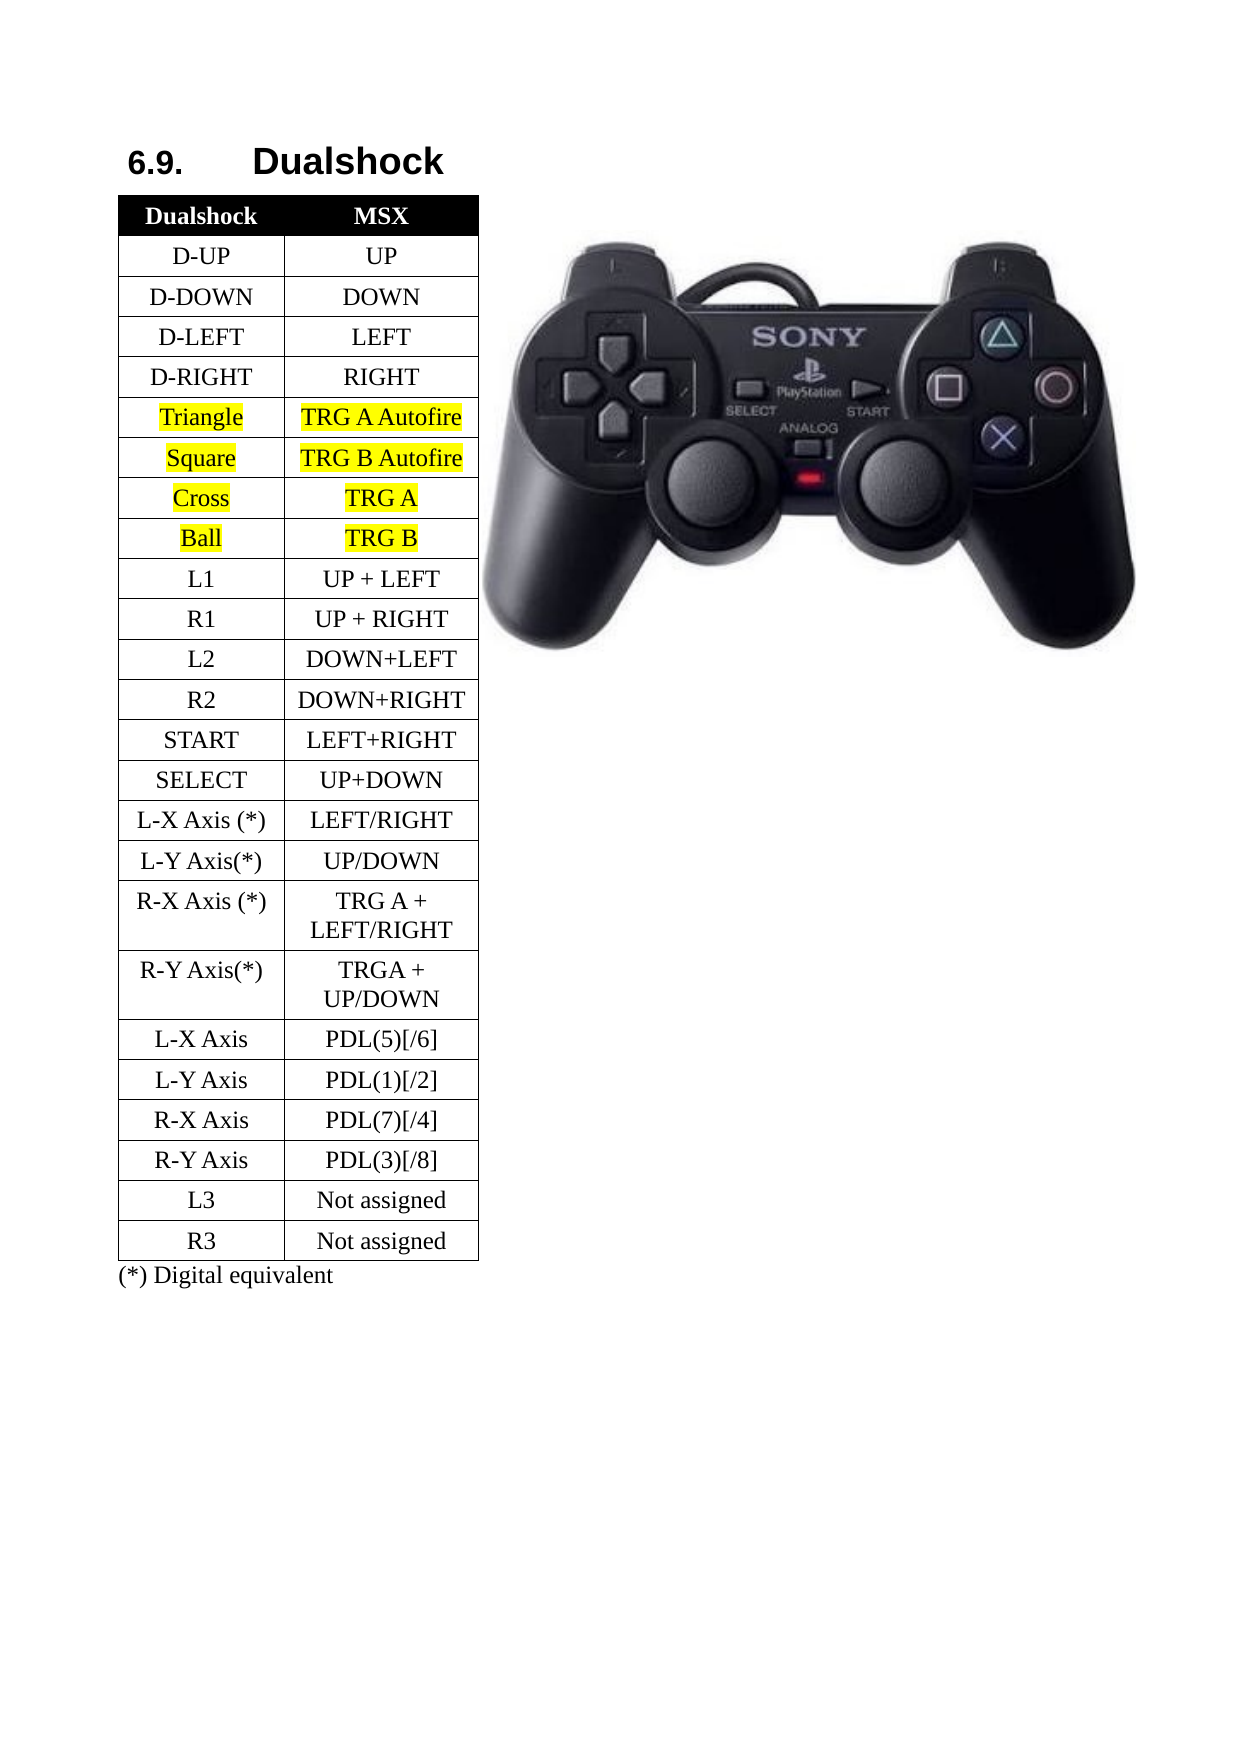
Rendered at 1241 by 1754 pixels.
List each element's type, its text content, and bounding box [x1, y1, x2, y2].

table_cell PDL(7)[/4] [285, 1100, 478, 1139]
table_cell PDL(3)[/8] [285, 1141, 478, 1180]
table_cell UP + LEFT [285, 559, 478, 598]
table_cell L2 [119, 640, 284, 679]
table_cell R-X Axis (*) [119, 881, 284, 949]
table_header MSX [285, 196, 478, 235]
table_cell DOWN+RIGHT [285, 680, 478, 719]
table_cell L-X Axis (*) [119, 801, 284, 840]
table_cell DOWN+LEFT [285, 640, 478, 679]
table_cell D-DOWN [119, 277, 284, 316]
table_cell Triangle [119, 398, 284, 437]
subtitle Dualshock [118, 139, 1122, 183]
table_cell TRG A [285, 478, 478, 518]
table_cell Square [119, 438, 284, 477]
picture [481, 230, 1137, 657]
text (*) Digital equivalent [118, 1261, 1122, 1289]
table_cell SELECT [119, 761, 284, 800]
table_cell D-UP [119, 236, 284, 276]
table_cell Cross [119, 478, 284, 518]
table_cell L-Y Axis [119, 1060, 284, 1099]
table_cell R2 [119, 680, 284, 719]
table_cell PDL(1)[/2] [285, 1060, 478, 1099]
table_cell START [119, 720, 284, 759]
table_cell R-X Axis [119, 1100, 284, 1139]
table_cell Ball [119, 519, 284, 558]
table_cell R3 [119, 1221, 284, 1260]
table_cell LEFT+RIGHT [285, 720, 478, 759]
table_cell L3 [119, 1181, 284, 1220]
table_cell TRG B Autofire [285, 438, 478, 477]
table_cell L1 [119, 559, 284, 598]
table_cell TRG B [285, 519, 478, 558]
table_header Dualshock [119, 196, 284, 235]
table_cell R1 [119, 599, 284, 638]
table_cell Not assigned [285, 1181, 478, 1220]
table_cell PDL(5)[/6] [285, 1020, 478, 1059]
table_cell RIGHT [285, 357, 478, 397]
table_cell UP+DOWN [285, 761, 478, 800]
table_cell L-Y Axis(*) [119, 841, 284, 880]
table_cell LEFT/RIGHT [285, 801, 478, 840]
table_cell D-LEFT [119, 317, 284, 356]
table_cell L-X Axis [119, 1020, 284, 1059]
table_cell Not assigned [285, 1221, 478, 1260]
table_cell TRGA + UP/DOWN [285, 951, 478, 1018]
table_cell UP/DOWN [285, 841, 478, 880]
table_cell TRG A + LEFT/RIGHT [285, 881, 478, 949]
table_cell R-Y Axis(*) [119, 951, 284, 1018]
table_cell D-RIGHT [119, 357, 284, 397]
table_cell LEFT [285, 317, 478, 356]
table_cell DOWN [285, 277, 478, 316]
table_cell TRG A Autofire [285, 398, 478, 437]
table_cell UP + RIGHT [285, 599, 478, 638]
table_cell R-Y Axis [119, 1141, 284, 1180]
table_cell UP [285, 236, 478, 276]
